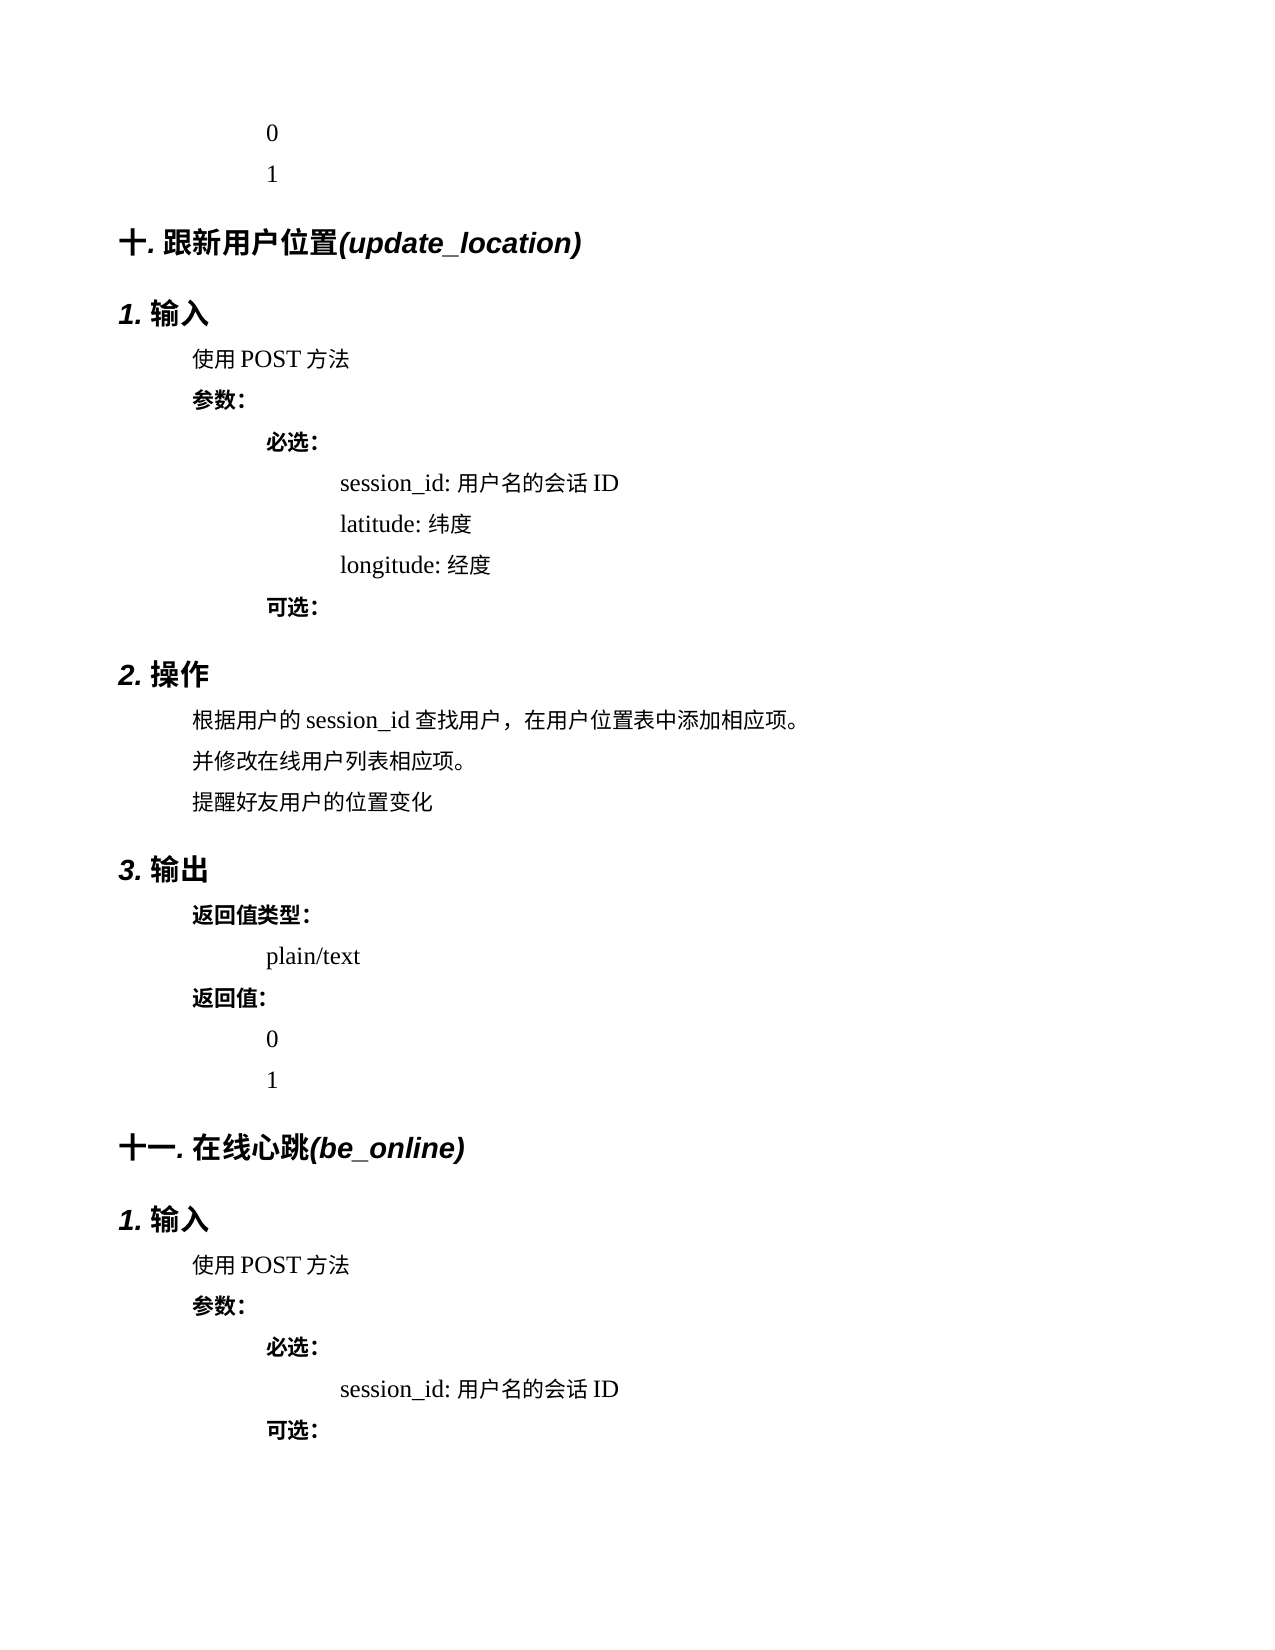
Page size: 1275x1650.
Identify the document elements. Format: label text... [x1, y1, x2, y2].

text 0 [118, 1024, 1157, 1053]
text longitude: 经度 [118, 550, 1157, 579]
text 使用POST方法 [118, 1250, 1157, 1279]
text 可选： [118, 592, 1157, 620]
text 1 [118, 159, 1157, 188]
subtitle 2. 操作 [118, 658, 1157, 692]
text 返回值： [118, 983, 1157, 1011]
text session_id: 用户名的会话ID [118, 1374, 1157, 1402]
text 使用POST方法 [118, 344, 1157, 373]
text 参数： [118, 385, 1157, 414]
text 可选： [118, 1415, 1157, 1444]
text latitude: 纬度 [118, 509, 1157, 538]
subtitle 1. 输入 [118, 1203, 1157, 1237]
text session_id: 用户名的会话ID [118, 468, 1157, 497]
text 参数： [118, 1291, 1157, 1320]
subtitle 十. 跟新用户位置(update_location) [118, 226, 1157, 260]
text 提醒好友用户的位置变化 [118, 787, 1157, 816]
text 0 [118, 118, 1157, 147]
subtitle 1. 输入 [118, 297, 1157, 332]
text 并修改在线用户列表相应项。 [118, 746, 1157, 775]
text 返回值类型： [118, 900, 1157, 929]
text plain/text [118, 941, 1157, 970]
text 1 [118, 1065, 1157, 1094]
text 必选： [118, 427, 1157, 455]
text 必选： [118, 1332, 1157, 1361]
text 根据用户的session_id查找用户，在用户位置表中添加相应项。 [118, 705, 1157, 733]
subtitle 3. 输出 [118, 853, 1157, 888]
subtitle 十一. 在线心跳(be_online) [118, 1131, 1157, 1166]
